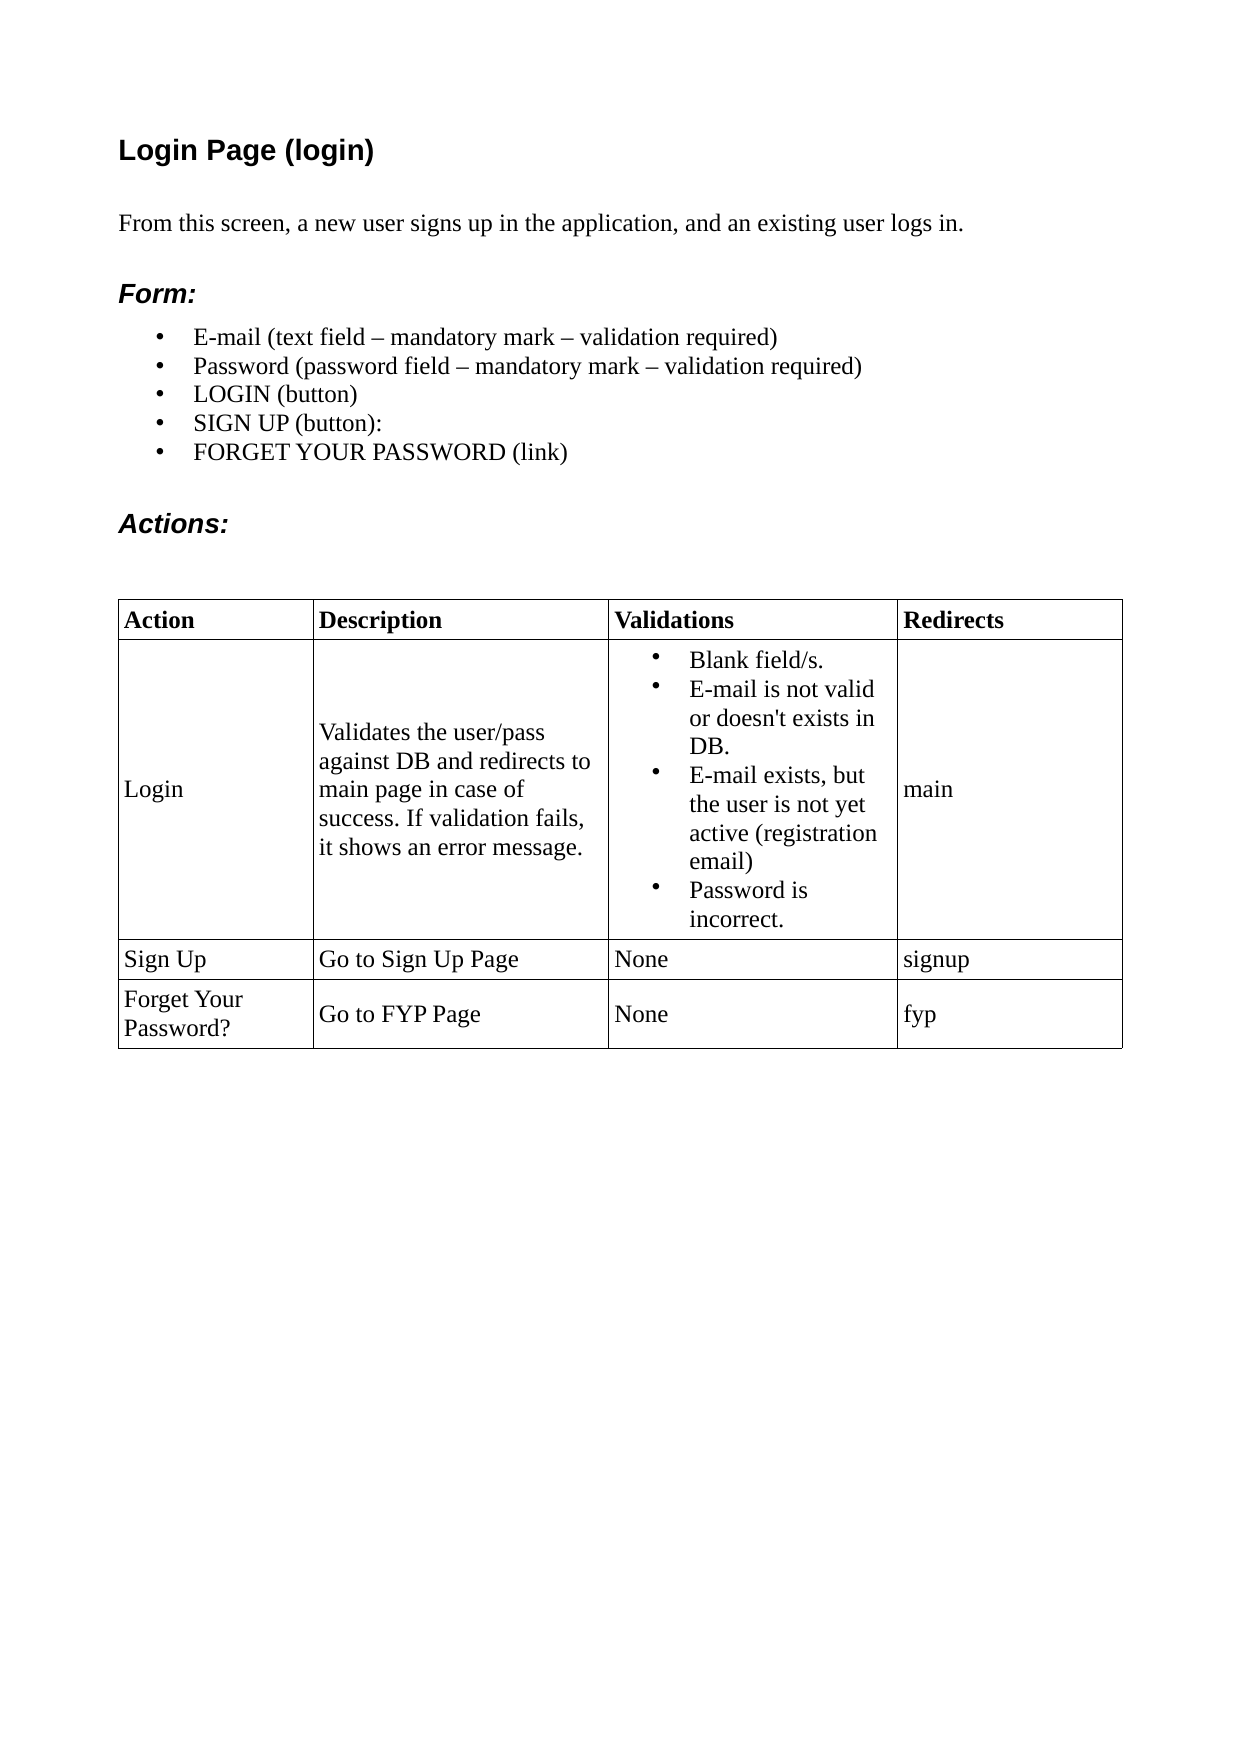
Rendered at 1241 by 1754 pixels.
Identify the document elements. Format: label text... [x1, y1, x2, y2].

table_cell fyp [898, 980, 1122, 1048]
text From this screen, a new user signs up in the application, and an existing user logs in. [118, 208, 1122, 236]
list E-mail (text field – mandatory mark – validation required) [156, 322, 1122, 351]
table_cell None [609, 940, 897, 979]
subtitle Actions: [118, 507, 1122, 539]
table_cell Sign Up [119, 940, 313, 979]
table_cell Login [119, 640, 313, 938]
list LOGIN (button) [156, 379, 1122, 408]
subtitle Form: [118, 278, 1122, 309]
table_header Redirects [898, 600, 1122, 639]
list Password (password field – mandatory mark – validation required) [156, 351, 1122, 379]
list FORGET YOUR PASSWORD (link) [156, 437, 1122, 466]
table_cell Forget Your Password? [119, 980, 313, 1048]
table_cell None [609, 980, 897, 1048]
list SIGN UP (button): [156, 408, 1122, 437]
table_cell Go to FYP Page [314, 980, 608, 1048]
table_header Description [314, 600, 608, 639]
table_cell Go to Sign Up Page [314, 940, 608, 979]
table_cell signup [898, 940, 1122, 979]
table_cell Blank field/s. E-mail is not valid or doesn't exists in DB. E-mail exists, but the user is not yet active (registration email) Password is incorrect. [609, 640, 897, 938]
table_header Validations [609, 600, 897, 639]
table_cell main [898, 640, 1122, 938]
subtitle Login Page (login) [118, 133, 1122, 166]
table_cell Validates the user/pass against DB and redirects to main page in case of success. If validation fails, it shows an error message. [314, 640, 608, 938]
table_header Action [119, 600, 313, 639]
